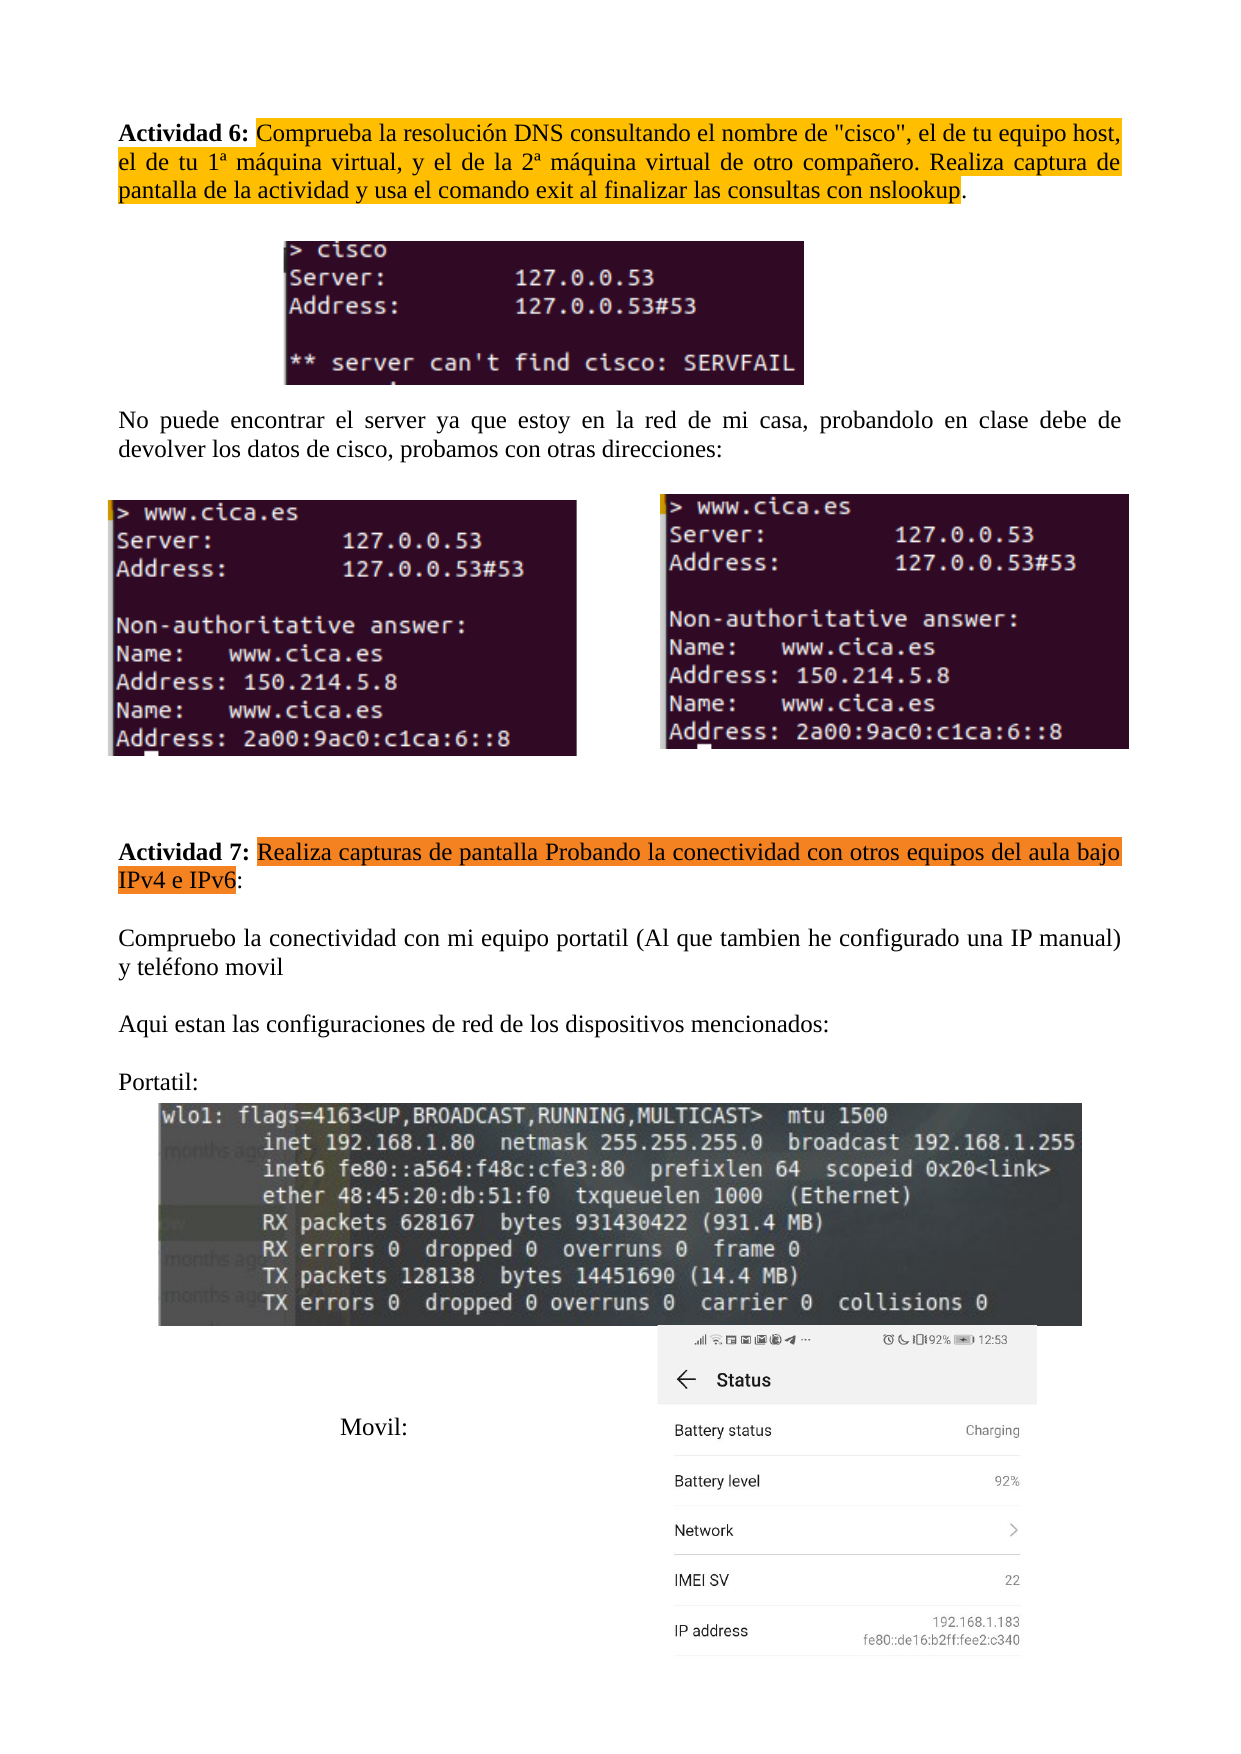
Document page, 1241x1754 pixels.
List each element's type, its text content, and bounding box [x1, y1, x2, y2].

text Movil: [118, 1412, 1122, 1440]
picture [660, 494, 1129, 749]
text Aqui estan las configuraciones de red de los dispositivos mencionados: [118, 1009, 1122, 1038]
picture [283, 241, 804, 385]
text Actividad 7: Realiza capturas de pantalla Probando la conectividad con otros equipos del aula bajo IPv4 e IPv6: [118, 837, 1122, 894]
text Actividad 6: Comprueba la resolución DNS consultando el nombre de "cisco", el de tu equipo host, el de tu 1ª máquina virtual, y el de la 2ª máquina virtual de otro compañero. Realiza captura de pantalla de la actividad y usa el comando exit al finalizar las consultas con nslookup. [118, 118, 1122, 204]
text Portatil: [118, 1067, 1122, 1096]
picture [158, 1103, 1082, 1326]
picture [107, 500, 577, 756]
text Compruebo la conectividad con mi equipo portatil (Al que tambien he configurado una IP manual) y teléfono movil [118, 923, 1122, 981]
text No puede encontrar el server ya que estoy en la red de mi casa, probandolo en clase debe de devolver los datos de cisco, probamos con otras direcciones: [118, 406, 1122, 463]
